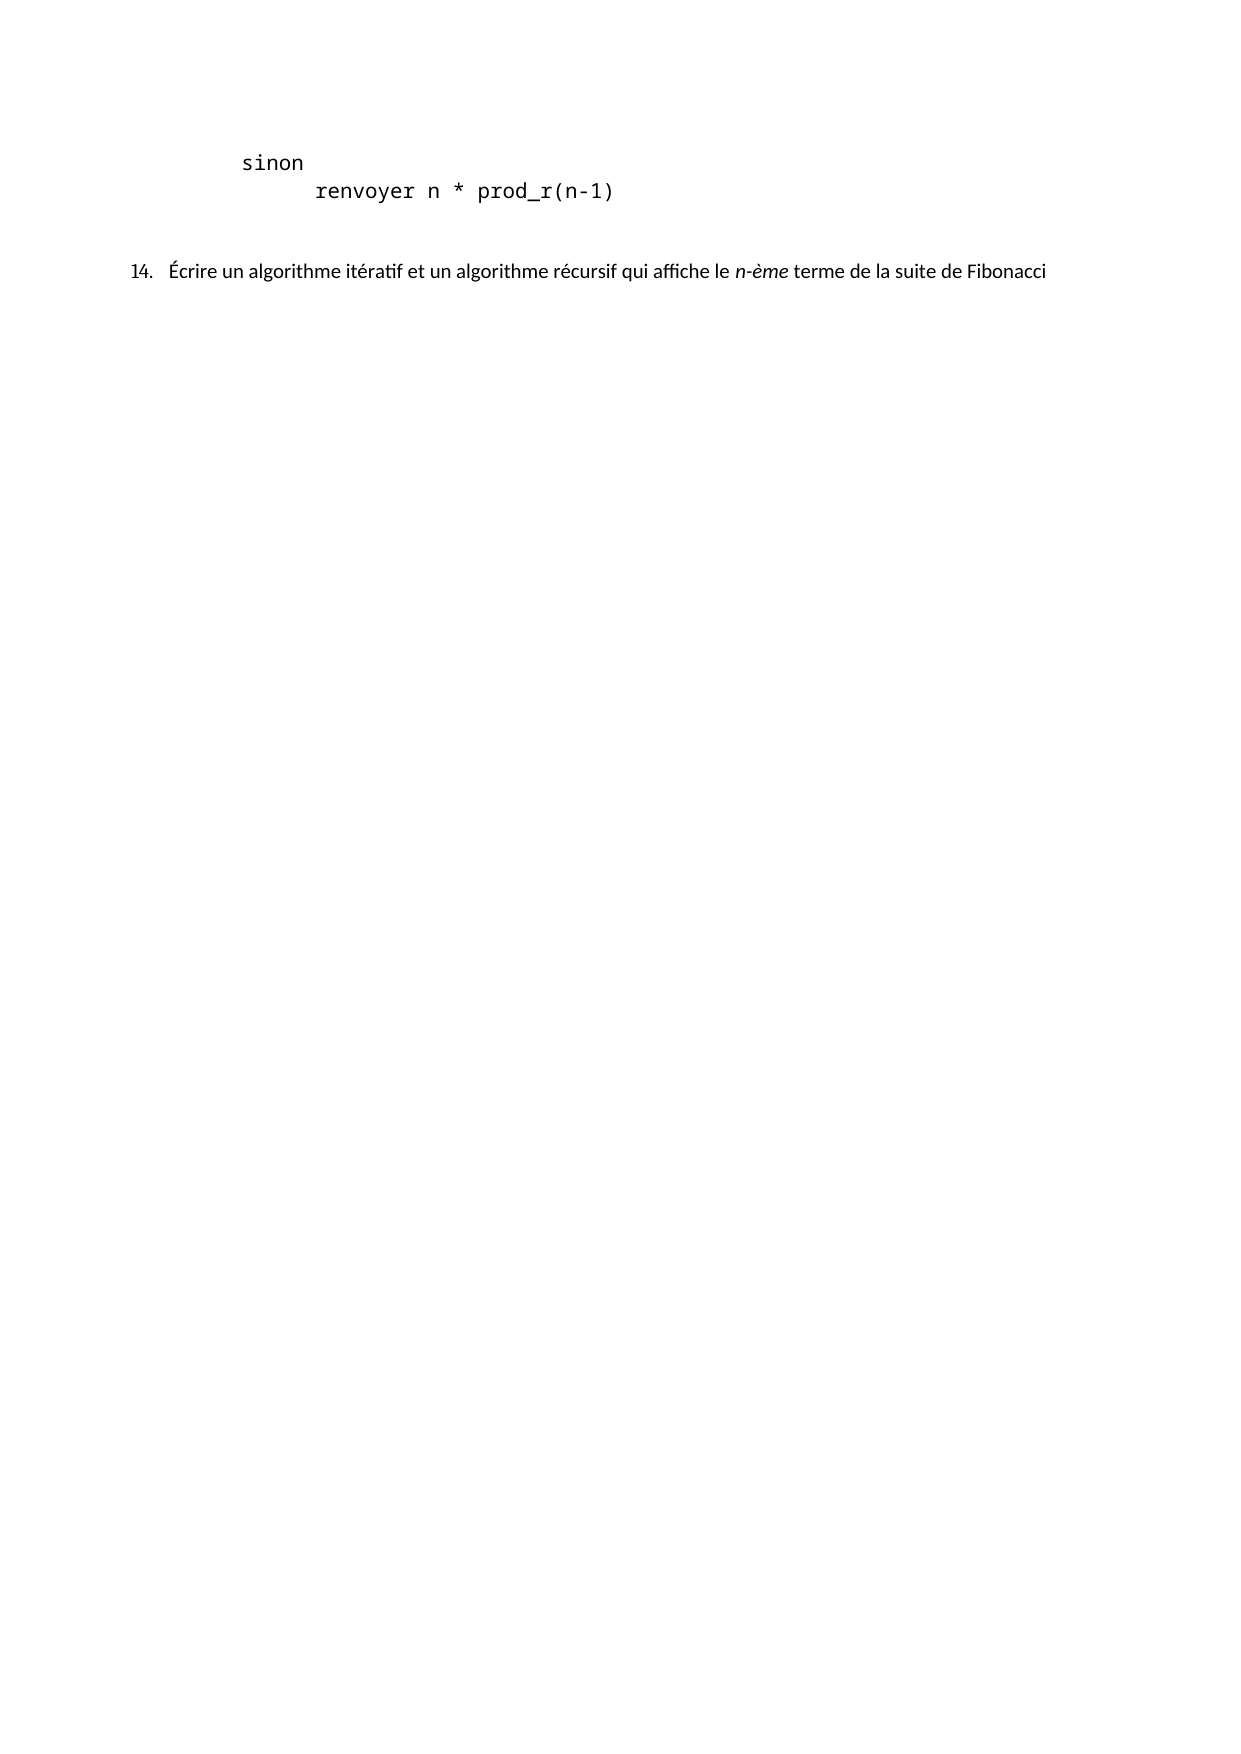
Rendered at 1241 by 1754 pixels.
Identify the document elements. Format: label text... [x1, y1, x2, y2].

list Écrire un algorithme itératif et un algorithme récursif qui affiche le n-ème terme de la suite de Fibonacci [131, 258, 1144, 284]
list sinon [169, 148, 1144, 176]
list renvoyer n * prod_r(n-1) [169, 176, 1144, 204]
